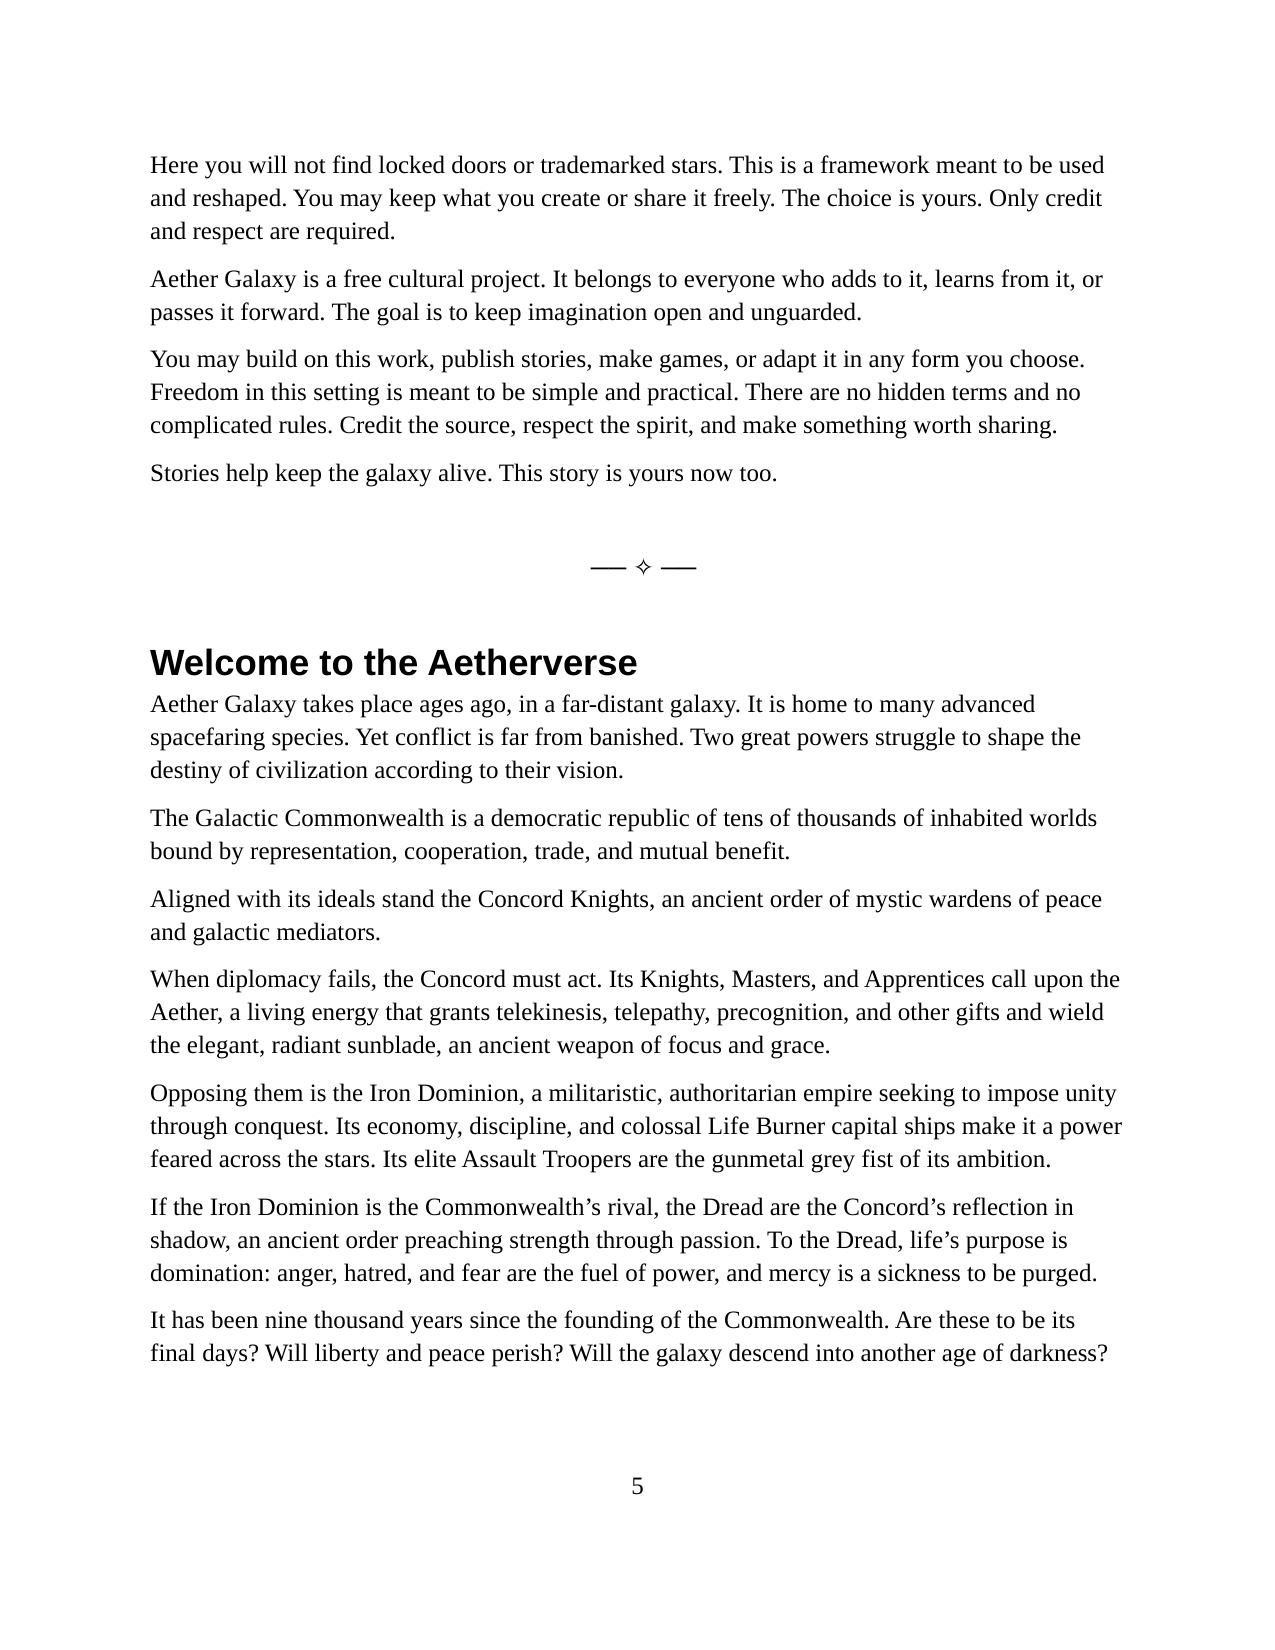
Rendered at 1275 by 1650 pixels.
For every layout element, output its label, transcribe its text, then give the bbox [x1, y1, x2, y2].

text When diplomacy fails, the Concord must act. Its Knights, Masters, and Apprentices call upon the Aether, a living energy that grants telekinesis, telepathy, precognition, and other gifts and wield the elegant, radiant sunblade, an ancient weapon of focus and grace. [150, 964, 1125, 1059]
text The Galactic Commonwealth is a democratic republic of tens of thousands of inhabited worlds bound by representation, cooperation, trade, and mutual benefit. [150, 803, 1125, 865]
text You may build on this work, publish stories, make games, or adapt it in any form you choose. Freedom in this setting is meant to be simple and practical. There are no hidden terms and no complicated rules. Credit the source, respect the spirit, and make something worth sharing. [150, 344, 1125, 439]
text ── ✧ ── [162, 553, 1125, 582]
text Stories help keep the galaxy alive. This story is yours now too. [150, 458, 1125, 487]
text Opposing them is the Iron Dominion, a militaristic, authoritarian empire seeking to impose unity through conquest. Its economy, discipline, and colossal Life Burner capital ships make it a power feared across the stars. Its elite Assault Troopers are the gunmetal grey fist of its ambition. [150, 1078, 1125, 1173]
text Aether Galaxy takes place ages ago, in a far-distant galaxy. It is home to many advanced spacefaring species. Yet conflict is far from banished. Two great powers struggle to shape the destiny of civilization according to their vision. [150, 689, 1125, 784]
text If the Iron Dominion is the Commonwealth’s rival, the Dread are the Concord’s reflection in shadow, an ancient order preaching strength through passion. To the Dread, life’s purpose is domination: anger, hatred, and fear are the fuel of power, and mercy is a sickness to be purged. [150, 1192, 1125, 1286]
subtitle Welcome to the Aetherverse [150, 641, 1125, 683]
text Aligned with its ideals stand the Concord Knights, an ancient order of mystic wardens of peace and galactic mediators. [150, 884, 1125, 946]
text It has been nine thousand years since the founding of the Commonwealth. Are these to be its final days? Will liberty and peace perish? Will the galaxy descend into another age of darkness? [150, 1305, 1125, 1367]
text Aether Galaxy is a free cultural project. It belongs to everyone who adds to it, learns from it, or passes it forward. The goal is to keep imagination open and unguarded. [150, 264, 1125, 325]
text Here you will not find locked doors or trademarked stars. This is a framework meant to be used and reshaped. You may keep what you create or share it freely. The choice is yours. Only credit and respect are required. [150, 150, 1125, 245]
